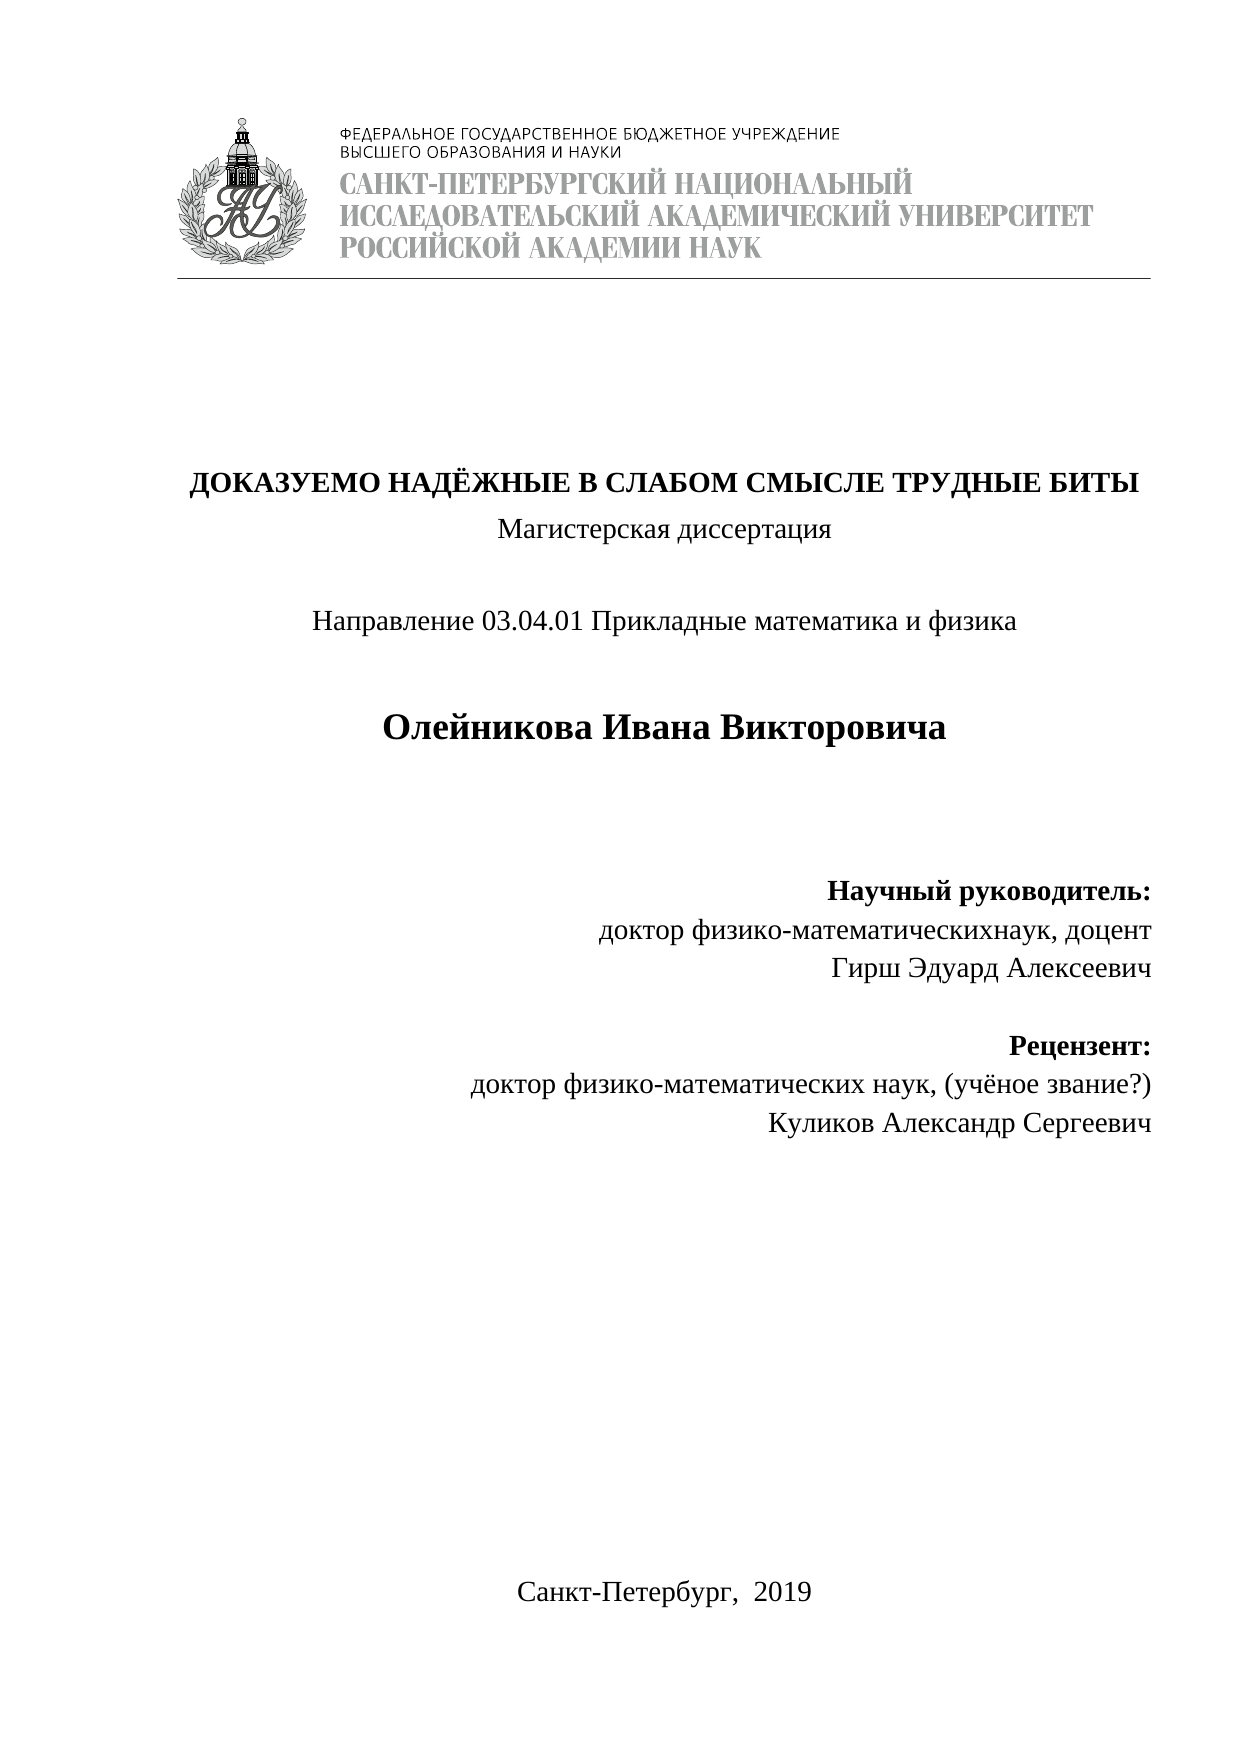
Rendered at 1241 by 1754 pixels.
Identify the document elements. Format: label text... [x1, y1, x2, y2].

text Гирш Эдуард Алексеевич [413, 951, 1152, 984]
text Направление 03.04.01 Прикладные математика и физика [177, 603, 1152, 636]
text ДОКАЗУЕМО НАДЁЖНЫЕ В СЛАБОМ СМЫСЛЕ ТРУДНЫЕ БИТЫ [177, 465, 1152, 498]
text Научный руководитель: [413, 873, 1152, 907]
text доктор физико-математических наук, (учёное звание?) [413, 1066, 1152, 1100]
text Олейникова Ивана Викторовича [177, 704, 1152, 748]
text доктор физико-математическихнаук, доцент [413, 912, 1152, 946]
text Санкт-Петербург, 2019 [177, 1574, 1152, 1607]
text Куликов Александр Сергеевич [413, 1105, 1152, 1138]
text Магистерская диссертация [177, 511, 1152, 544]
text Рецензент: [413, 1028, 1152, 1061]
